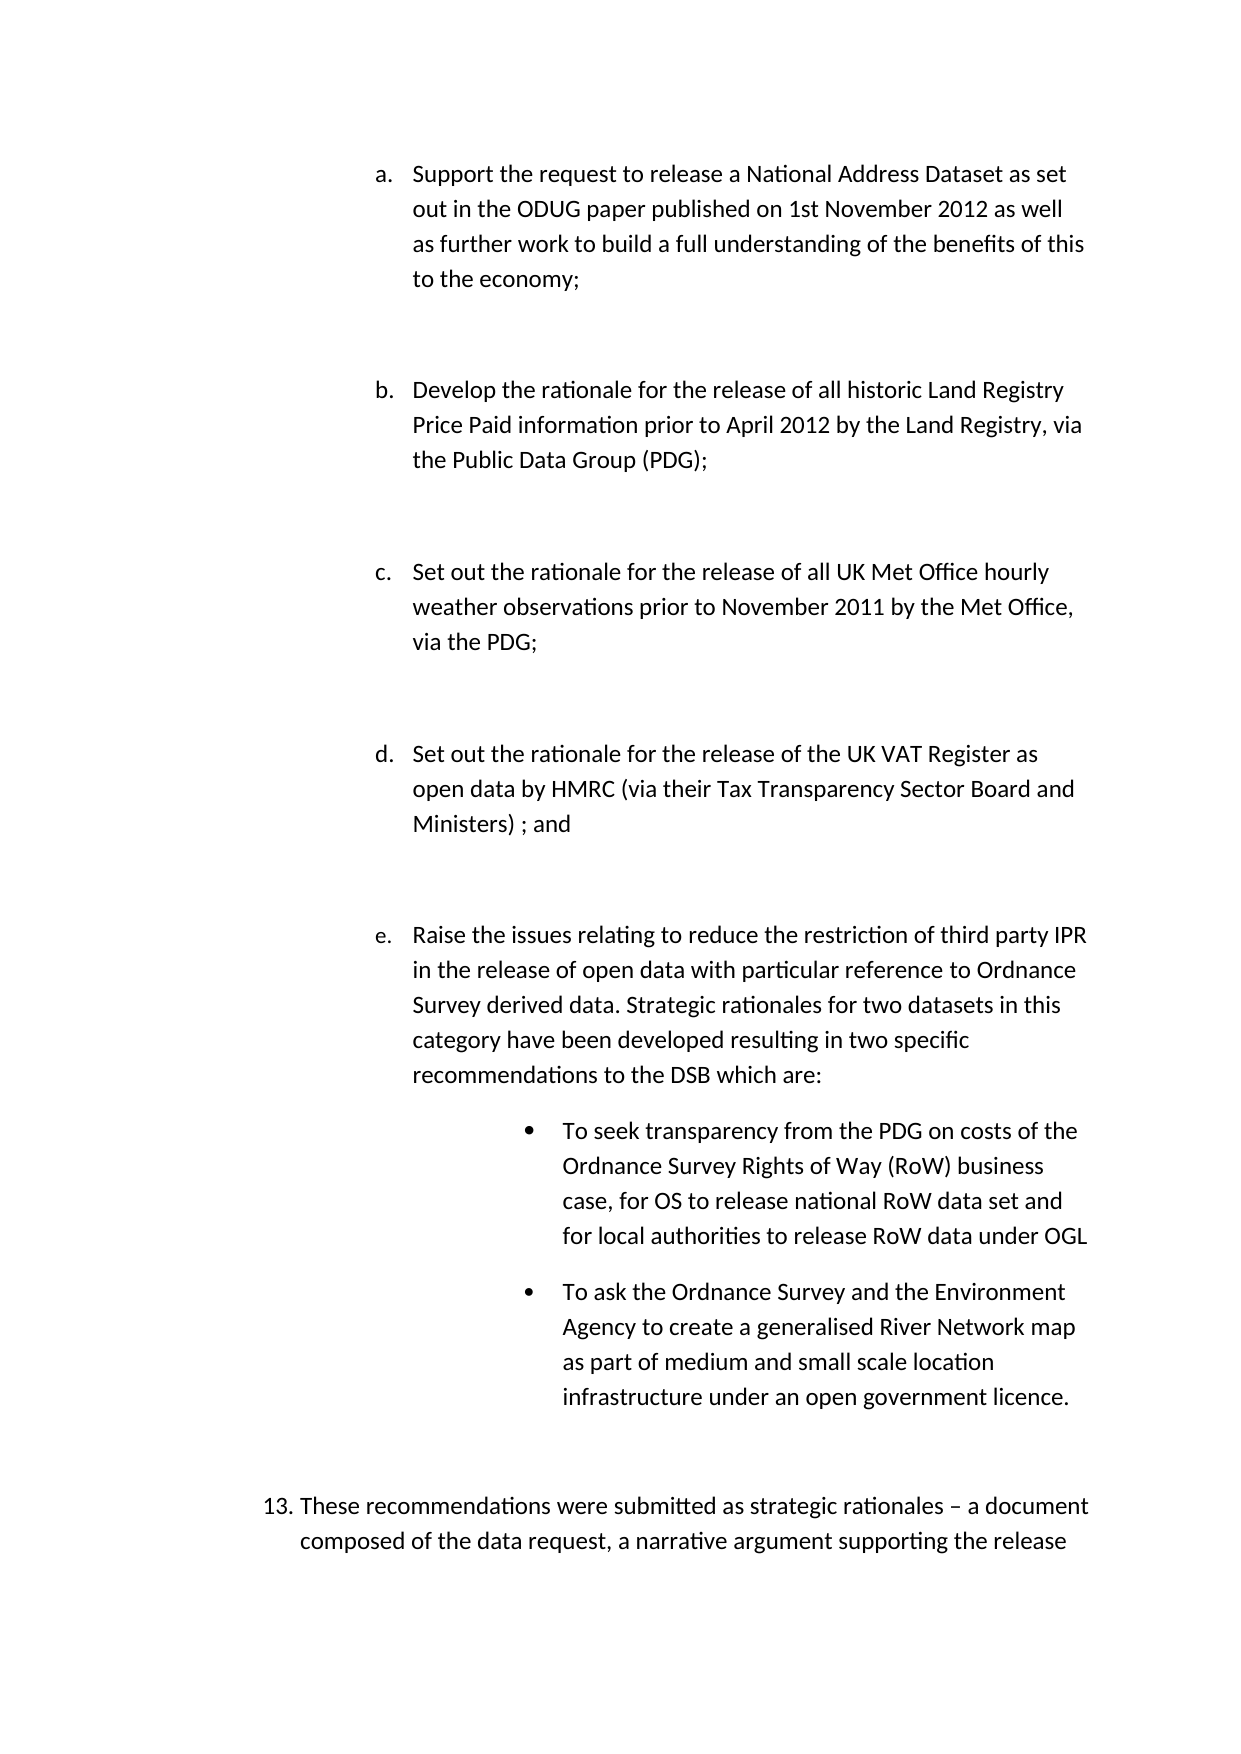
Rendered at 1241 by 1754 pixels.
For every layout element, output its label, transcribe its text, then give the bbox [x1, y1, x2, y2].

list Raise the issues relating to reduce the restriction of third party IPR in the release of open data with particular reference to Ordnance Survey derived data. Strategic rationales for two datasets in this category have been developed resulting in two specific recommendations to the DSB which are: [375, 919, 1090, 1090]
list Set out the rationale for the release of all UK Met Office hourly weather observations prior to November 2011 by the Met Office, via the PDG; [375, 556, 1090, 657]
list Set out the rationale for the release of the UK VAT Register as open data by HMRC (via their Tax Transparency Sector Board and Ministers) ; and [375, 738, 1090, 838]
list Support the request to release a National Address Dataset as set out in the ODUG paper published on 1st November 2012 as well as further work to build a full understanding of the benefits of this to the economy; [375, 158, 1090, 293]
list To seek transparency from the PDG on costs of the Ordnance Survey Rights of Way (RoW) business case, for OS to release national RoW data set and for local authorities to release RoW data under OGL [525, 1115, 1090, 1251]
list To ask the Ordnance Survey and the Environment Agency to create a generalised River Network map as part of medium and small scale location infrastructure under an open government licence. [525, 1276, 1090, 1412]
list Develop the rationale for the release of all historic Land Registry Price Paid information prior to April 2012 by the Land Registry, via the Public Data Group (PDG); [375, 374, 1090, 475]
list These recommendations were submitted as strategic rationales – a document composed of the data request, a narrative argument supporting the release [262, 1490, 1090, 1556]
